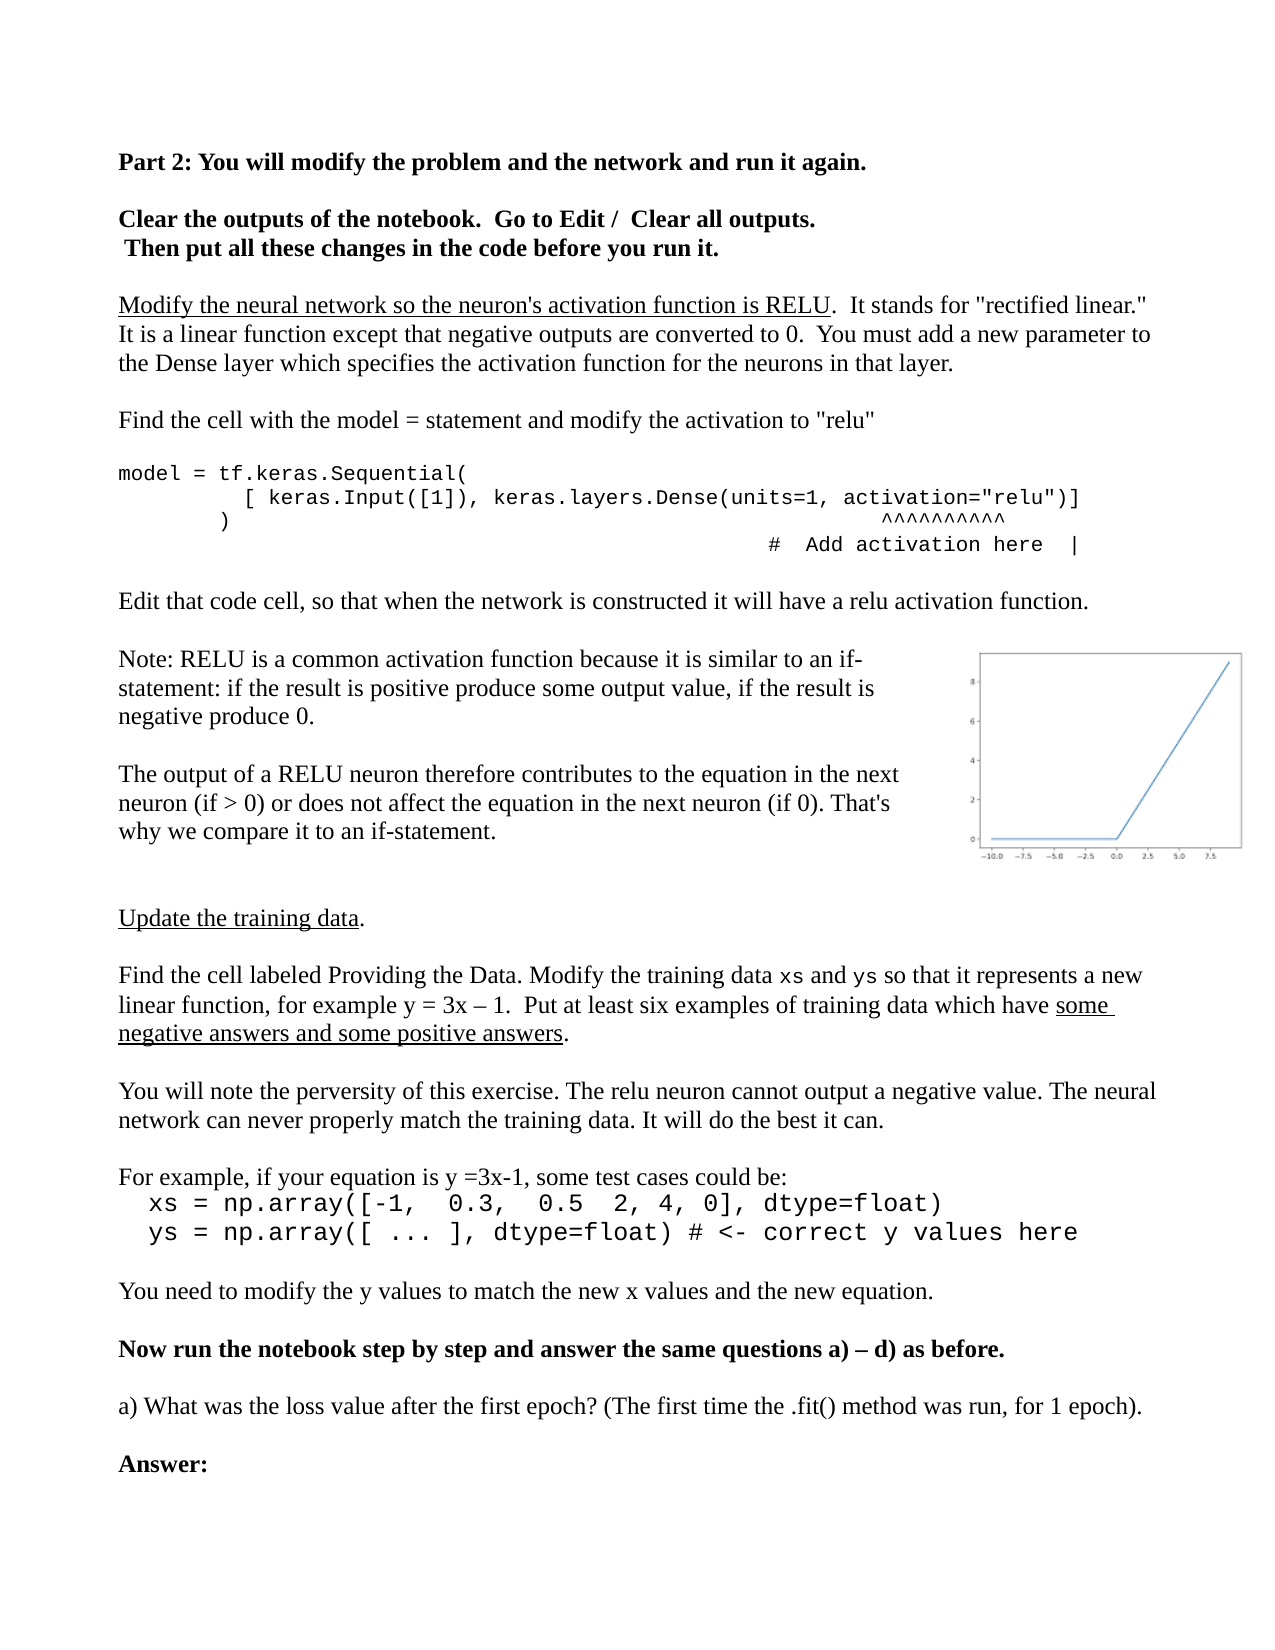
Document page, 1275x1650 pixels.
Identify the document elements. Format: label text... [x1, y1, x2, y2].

text Clear the outputs of the notebook. Go to Edit / Clear all outputs. [118, 204, 1157, 233]
text The output of a RELU neuron therefore contributes to the equation in the next neuron (if > 0) or does not affect the equation in the next neuron (if 0). That's why we compare it to an if-statement. [118, 759, 938, 845]
text Find the cell with the model = statement and modify the activation to "relu" [118, 406, 1157, 434]
text Note: RELU is a common activation function because it is similar to an if-statement: if the result is positive produce some output value, if the result is negative produce 0. [118, 644, 938, 730]
text a) What was the loss value after the first epoch? (The first time the .fit() method was run, for 1 epoch). [118, 1391, 1157, 1420]
text model = tf.keras.Sequential( [118, 463, 1157, 487]
text [ keras.Input([1]), keras.layers.Dense(units=1, activation="relu")] [118, 487, 1157, 510]
text You need to modify the y values to match the new x values and the new equation. [118, 1276, 1157, 1305]
text Update the training data. [118, 903, 1157, 931]
text ) ^^^^^^^^^^ [118, 510, 1157, 534]
text Then put all these changes in the code before you run it. [118, 233, 1157, 291]
text Find the cell labeled Providing the Data. Modify the training data xs and ys so that it represents a new linear function, for example y = 3x – 1. Put at least six examples of training data which have some negative answers and some positive answers. [118, 960, 1157, 1047]
text You will note the perversity of this exercise. The relu neuron cannot output a negative value. The neural network can never properly match the training data. It will do the best it can. [118, 1076, 1157, 1133]
text For example, if your equation is y =3x-1, some test cases could be: [118, 1162, 1157, 1191]
text xs = np.array([-1, 0.3, 0.5 2, 4, 0], dtype=float) [118, 1191, 1157, 1219]
picture [938, 624, 1275, 876]
text Now run the notebook step by step and answer the same questions a) – d) as before. [118, 1334, 1157, 1363]
text Modify the neural network so the neuron's activation function is RELU. It stands for "rectified linear." It is a linear function except that negative outputs are converted to 0. You must add a new parameter to the Dense layer which specifies the activation function for the neurons in that layer. [118, 291, 1157, 377]
text Part 2: You will modify the problem and the network and run it again. [118, 147, 1157, 176]
text Answer: [118, 1449, 1157, 1478]
text ys = np.array([ ... ], dtype=float) # <- correct y values here [118, 1219, 1157, 1248]
text Edit that code cell, so that when the network is constructed it will have a relu activation function. [118, 586, 1157, 615]
text # Add activation here | [118, 534, 1157, 558]
